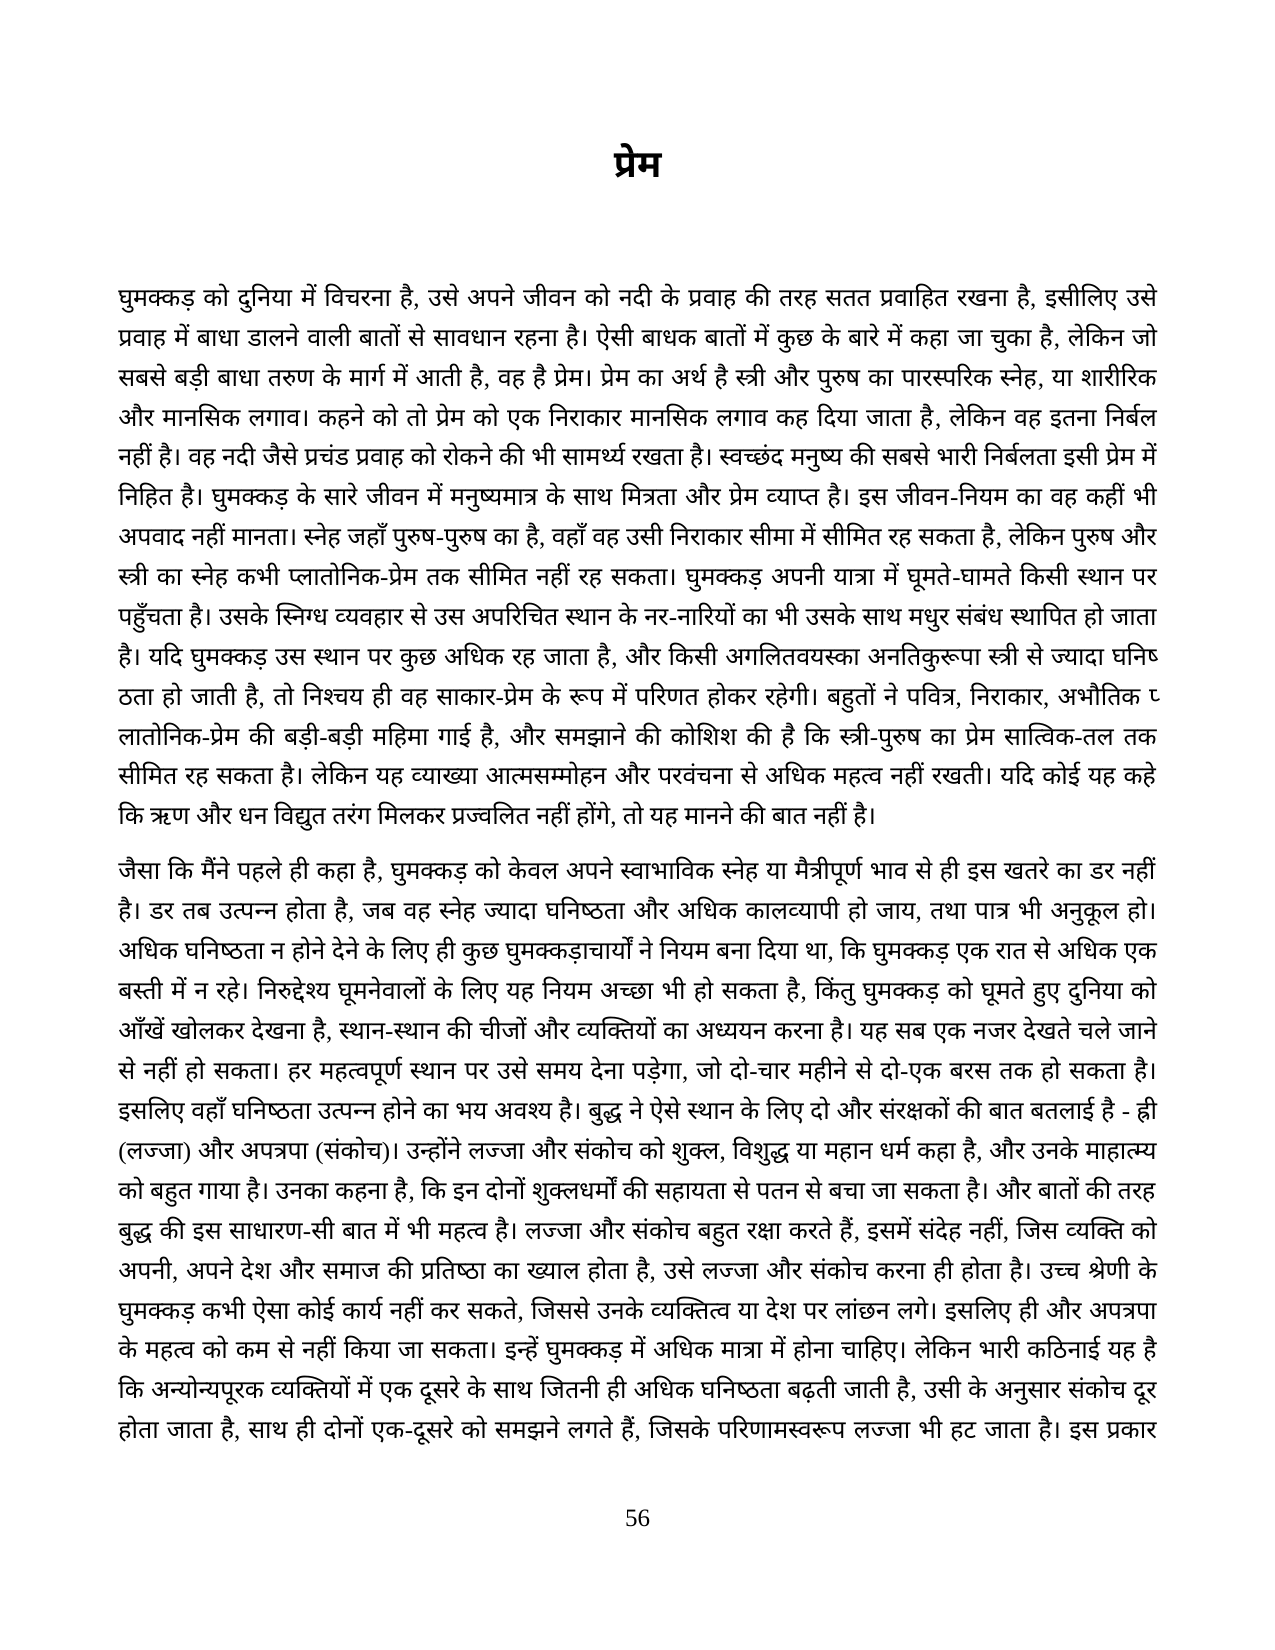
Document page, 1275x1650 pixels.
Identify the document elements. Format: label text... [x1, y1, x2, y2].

text घुमक्कड़ को दुनिया में विचरना है, उसे अपने जीवन को नदी के प्रवाह की तरह सतत प्रवाहित रखना है, इसीलिए उसे प्रवाह में बाधा डालने वाली बातों से सावधान रहना है। ऐसी बाधक बातों में कुछ के बारे में कहा जा चुका है, लेकिन जो सबसे बड़ी बाधा तरुण के मार्ग में आती है, वह है प्रेम। प्रेम का अर्थ है स्‍त्री और पुरुष का पारस्‍परिक स्‍नेह, या शारीरिक और मानसिक लगाव। कहने को तो प्रेम को एक निराकार मानसिक लगाव कह दिया जाता है, लेकिन वह इतना निर्बल नहीं है। वह नदी जैसे प्रचंड प्रवाह को रोकने की भी सामर्थ्‍य रखता है। स्वच्‍छंद मनुष्‍य की सबसे भारी निर्बलता इसी प्रेम में निहित है। घुमक्कड़ के सारे जीवन में मनुष्‍यमात्र के साथ मित्रता और प्रेम व्‍याप्‍त है। इस जीवन-नियम का वह कहीं भी अपवाद नहीं मानता। स्‍नेह जहाँ पुरुष-पुरुष का है, वहाँ वह उसी निराकार सीमा में सीमित रह सकता है, लेकिन पुरुष और स्‍त्री का स्‍नेह कभी प्‍लातोनिक-प्रेम तक सीमित नहीं रह सकता। घुमक्कड़ अपनी यात्रा में घूमते-घामते किसी स्‍थान पर पहुँचता है। उसके स्निग्ध व्‍यवहार से उस अपरिचित स्थान के नर-नारियों का भी उसके साथ मधुर संबंध स्थापित हो जाता है। यदि घुमक्कड़ उस स्‍थान पर कुछ अधिक रह जाता है, और किसी अगलितवयस्‍का अनतिकुरूपा स्‍त्री से ज्‍यादा घनिष्‍ठता हो जाती है, तो निश्‍चय ही वह साकार-प्रेम के रूप में परिणत होकर रहेगी। बहुतों ने पवित्र, निराकार, अभौतिक प्‍लातोनिक-प्रेम की बड़ी-बड़ी महिमा गाई है, और समझाने की कोशिश की है कि स्‍त्री-पुरुष का प्रेम सात्विक-तल तक सीमित रह सकता है। लेकिन यह व्‍याख्‍या आत्‍मसम्‍मोहन और परवंचना से अधिक महत्‍व नहीं रखती। यदि कोई यह कहे कि ऋण और धन विद्युत तरंग मिलकर प्रज्‍वलित नहीं होंगे, तो यह मानने की बात नहीं है। [118, 283, 1157, 834]
subtitle प्रेम [118, 143, 1157, 193]
text जैसा कि मैंने पहले ही कहा है, घुमक्कड़ को केवल अपने स्वाभाविक स्‍नेह या मैत्रीपूर्ण भाव से ही इस खतरे का डर नहीं है। डर तब उत्‍पन्‍न होता है, जब वह स्‍नेह ज्‍यादा घनिष्‍ठता और अधिक कालव्‍यापी हो जाय, तथा पात्र भी अनुकूल हो। अधिक घनिष्‍ठता न होने देने के लिए ही कुछ घुमक्कड़ाचार्यों ने नियम बना दिया था, कि घुमक्कड़ एक रात से अधिक एक बस्‍ती में न रहे। निरुद्देश्‍य घूमनेवालों के लिए यह नियम अच्छा भी हो सकता है, किंतु घुमक्कड़ को घूमते हुए दुनिया को आँखें खोलकर देखना है, स्‍थान-स्‍थान की चीजों और व्‍यक्तियों का अध्‍ययन करना है। यह सब एक नजर देखते चले जाने से नहीं हो सकता। हर महत्‍वपूर्ण स्‍थान पर उसे समय देना पड़ेगा, जो दो-चार महीने से दो-एक बरस तक हो सकता है। इसलिए वहाँ घनिष्‍ठता उत्‍पन्‍न होने का भय अवश्य है। बुद्ध ने ऐसे स्‍थान के लिए दो और संरक्षकों की बात बतलाई है - ह्री (लज्‍जा) और अपत्रपा (संकोच)। उन्‍होंने लज्‍जा और संकोच को शुक्‍ल, विशुद्ध या महान धर्म कहा है, और उनके माहात्‍म्‍य को बहुत गाया है। उनका कहना है, कि इन दोनों शुक्‍लधर्मों की सहायता से पतन से बचा जा सकता है। और बातों की तरह बुद्ध की इस साधारण-सी बात में भी महत्‍व है। लज्‍जा और संकोच बहुत रक्षा करते हैं, इसमें संदेह नहीं, जिस व्‍यक्ति को अपनी, अपने देश और समाज की प्रतिष्‍ठा का ख्‍याल होता है, उसे लज्‍जा और संकोच करना ही होता है। उच्‍च श्रेणी के घुमक्कड़ कभी ऐसा कोई कार्य नहीं कर सकते, जिससे उनके व्‍यक्तित्‍व या देश पर लांछन लगे। इसलिए ही और अपत्रपा के महत्‍व को कम से नहीं किया जा सकता। इन्‍हें घुमक्कड़ में अधिक मात्रा में होना चाहिए। लेकिन भारी कठिनाई यह है कि अन्‍योन्‍यपूरक व्‍यक्तियों में एक दूसरे के साथ जितनी ही अधिक घनिष्‍ठता बढ़ती जाती है, उसी के अनुसार संकोच दूर होता जाता है, साथ ही दोनों एक-दूसरे को समझने लगते हैं, जिसके परिणामस्वरूप लज्‍जा भी हट जाता है। इस प्रकार [118, 856, 1157, 1448]
